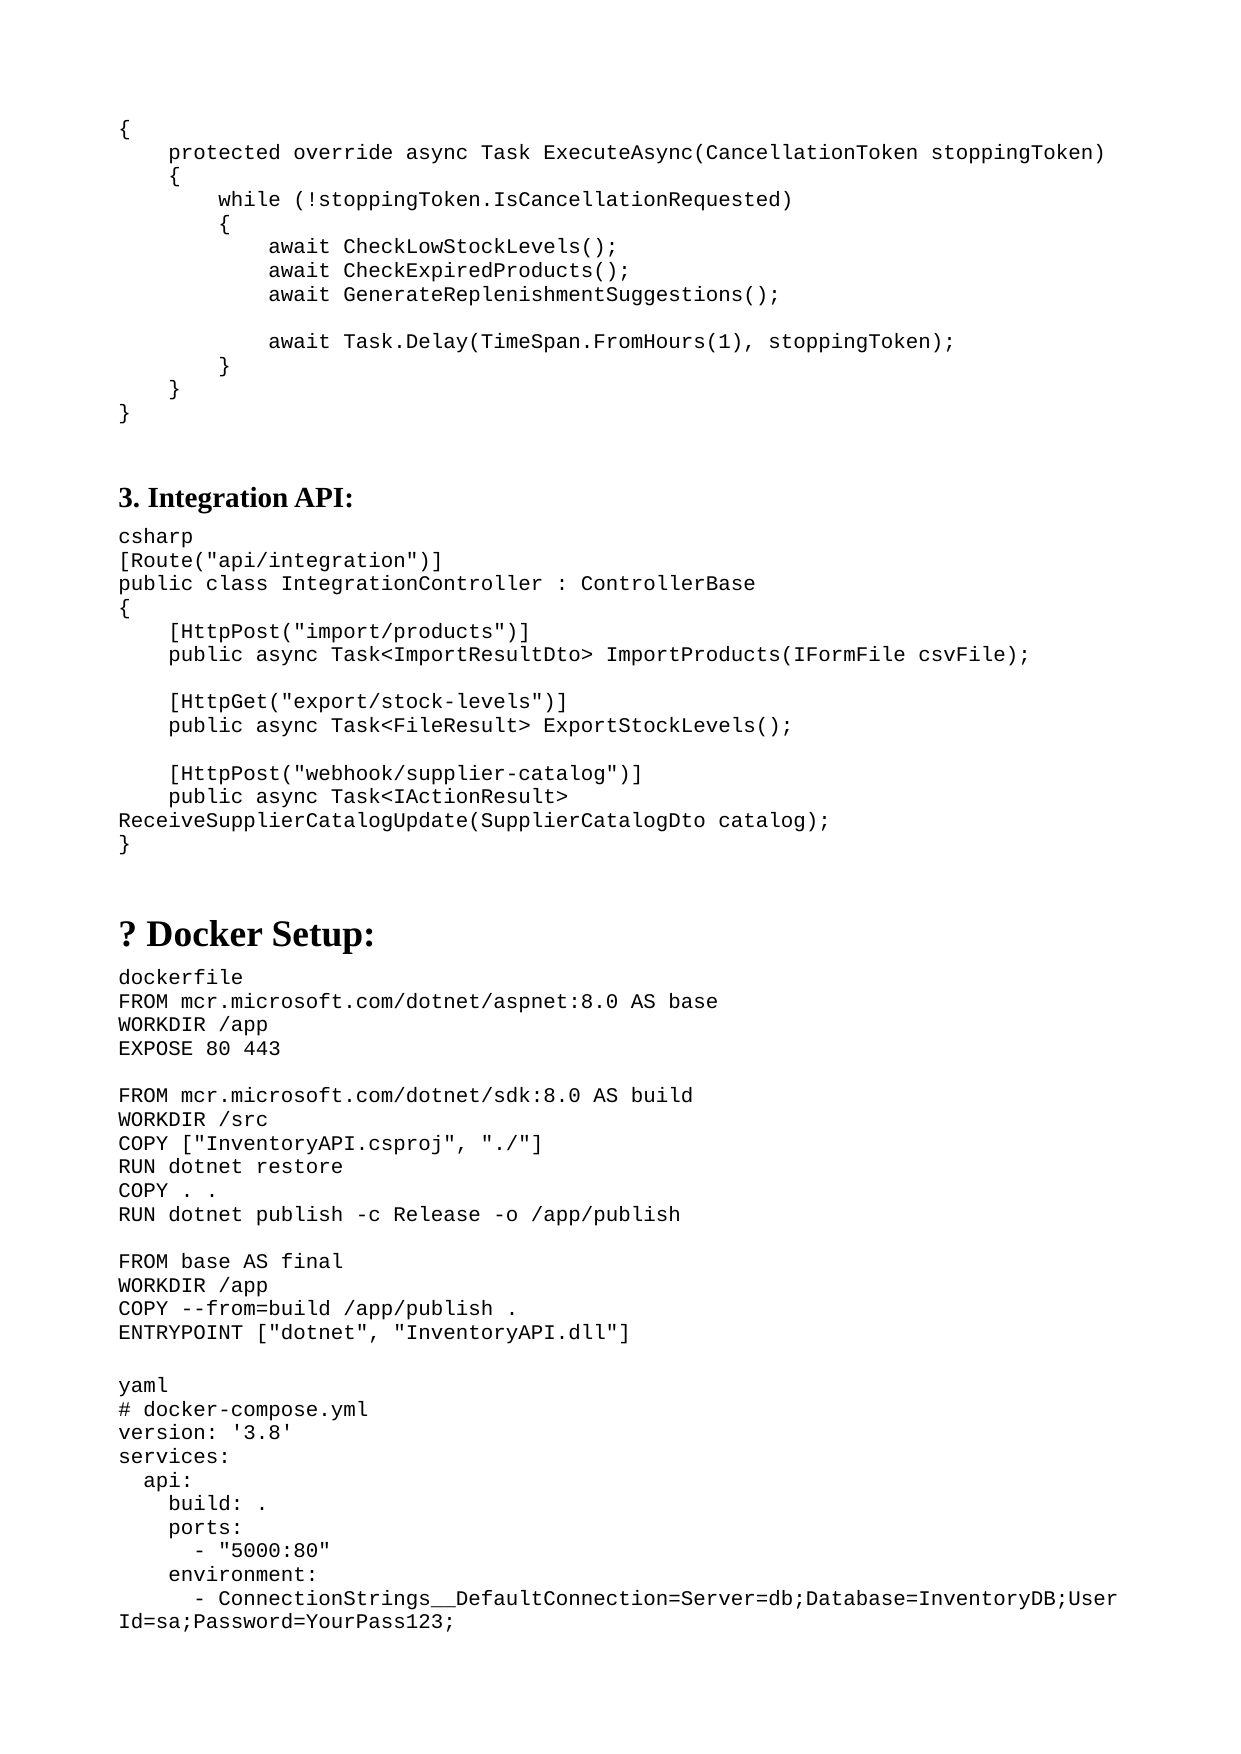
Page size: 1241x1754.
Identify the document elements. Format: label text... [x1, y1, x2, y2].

text { [118, 213, 1122, 236]
text version: '3.8' [118, 1422, 1122, 1446]
text { [118, 165, 1122, 189]
subtitle ? Docker Setup: [118, 912, 1122, 955]
text } [118, 354, 1122, 378]
text - "5000:80" [118, 1541, 1122, 1564]
text { [118, 118, 1122, 142]
text public class IntegrationController : ControllerBase [118, 573, 1122, 597]
text EXPOSE 80 443 [118, 1038, 1122, 1062]
text public async Task<ImportResultDto> ImportProducts(IFormFile csvFile); [118, 644, 1122, 668]
text WORKDIR /app [118, 1014, 1122, 1038]
text } [118, 833, 1122, 857]
text COPY . . [118, 1180, 1122, 1204]
text public async Task<IActionResult> ReceiveSupplierCatalogUpdate(SupplierCatalogDto catalog); [118, 786, 1122, 833]
text await CheckLowStockLevels(); [118, 236, 1122, 260]
text build: . [118, 1493, 1122, 1517]
text { [118, 597, 1122, 621]
text await GenerateReplenishmentSuggestions(); [118, 284, 1122, 307]
text RUN dotnet restore [118, 1156, 1122, 1180]
text environment: [118, 1564, 1122, 1588]
text - ConnectionStrings__DefaultConnection=Server=db;Database=InventoryDB;User Id=sa;Password=YourPass123; [118, 1588, 1122, 1635]
text public async Task<FileResult> ExportStockLevels(); [118, 715, 1122, 739]
subtitle 3. Integration API: [118, 480, 1122, 513]
text await Task.Delay(TimeSpan.FromHours(1), stoppingToken); [118, 331, 1122, 354]
text protected override async Task ExecuteAsync(CancellationToken stoppingToken) [118, 142, 1122, 165]
text await CheckExpiredProducts(); [118, 260, 1122, 284]
text dockerfile [118, 967, 1122, 991]
text yaml [118, 1375, 1122, 1399]
text FROM mcr.microsoft.com/dotnet/sdk:8.0 AS build [118, 1085, 1122, 1109]
text RUN dotnet publish -c Release -o /app/publish [118, 1204, 1122, 1227]
text [Route("api/integration")] [118, 550, 1122, 573]
text COPY ["InventoryAPI.csproj", "./"] [118, 1133, 1122, 1156]
text ports: [118, 1517, 1122, 1541]
text FROM mcr.microsoft.com/dotnet/aspnet:8.0 AS base [118, 991, 1122, 1014]
text } [118, 378, 1122, 402]
text [HttpGet("export/stock-levels")] [118, 692, 1122, 715]
text [HttpPost("import/products")] [118, 621, 1122, 644]
text WORKDIR /src [118, 1109, 1122, 1133]
text } [118, 402, 1122, 426]
text # docker-compose.yml [118, 1399, 1122, 1422]
text api: [118, 1469, 1122, 1493]
text csharp [118, 526, 1122, 550]
text FROM base AS final [118, 1251, 1122, 1274]
text WORKDIR /app [118, 1274, 1122, 1298]
text ENTRYPOINT ["dotnet", "InventoryAPI.dll"] [118, 1322, 1122, 1346]
text [HttpPost("webhook/supplier-catalog")] [118, 762, 1122, 786]
text COPY --from=build /app/publish . [118, 1298, 1122, 1322]
text services: [118, 1446, 1122, 1469]
text while (!stoppingToken.IsCancellationRequested) [118, 189, 1122, 213]
